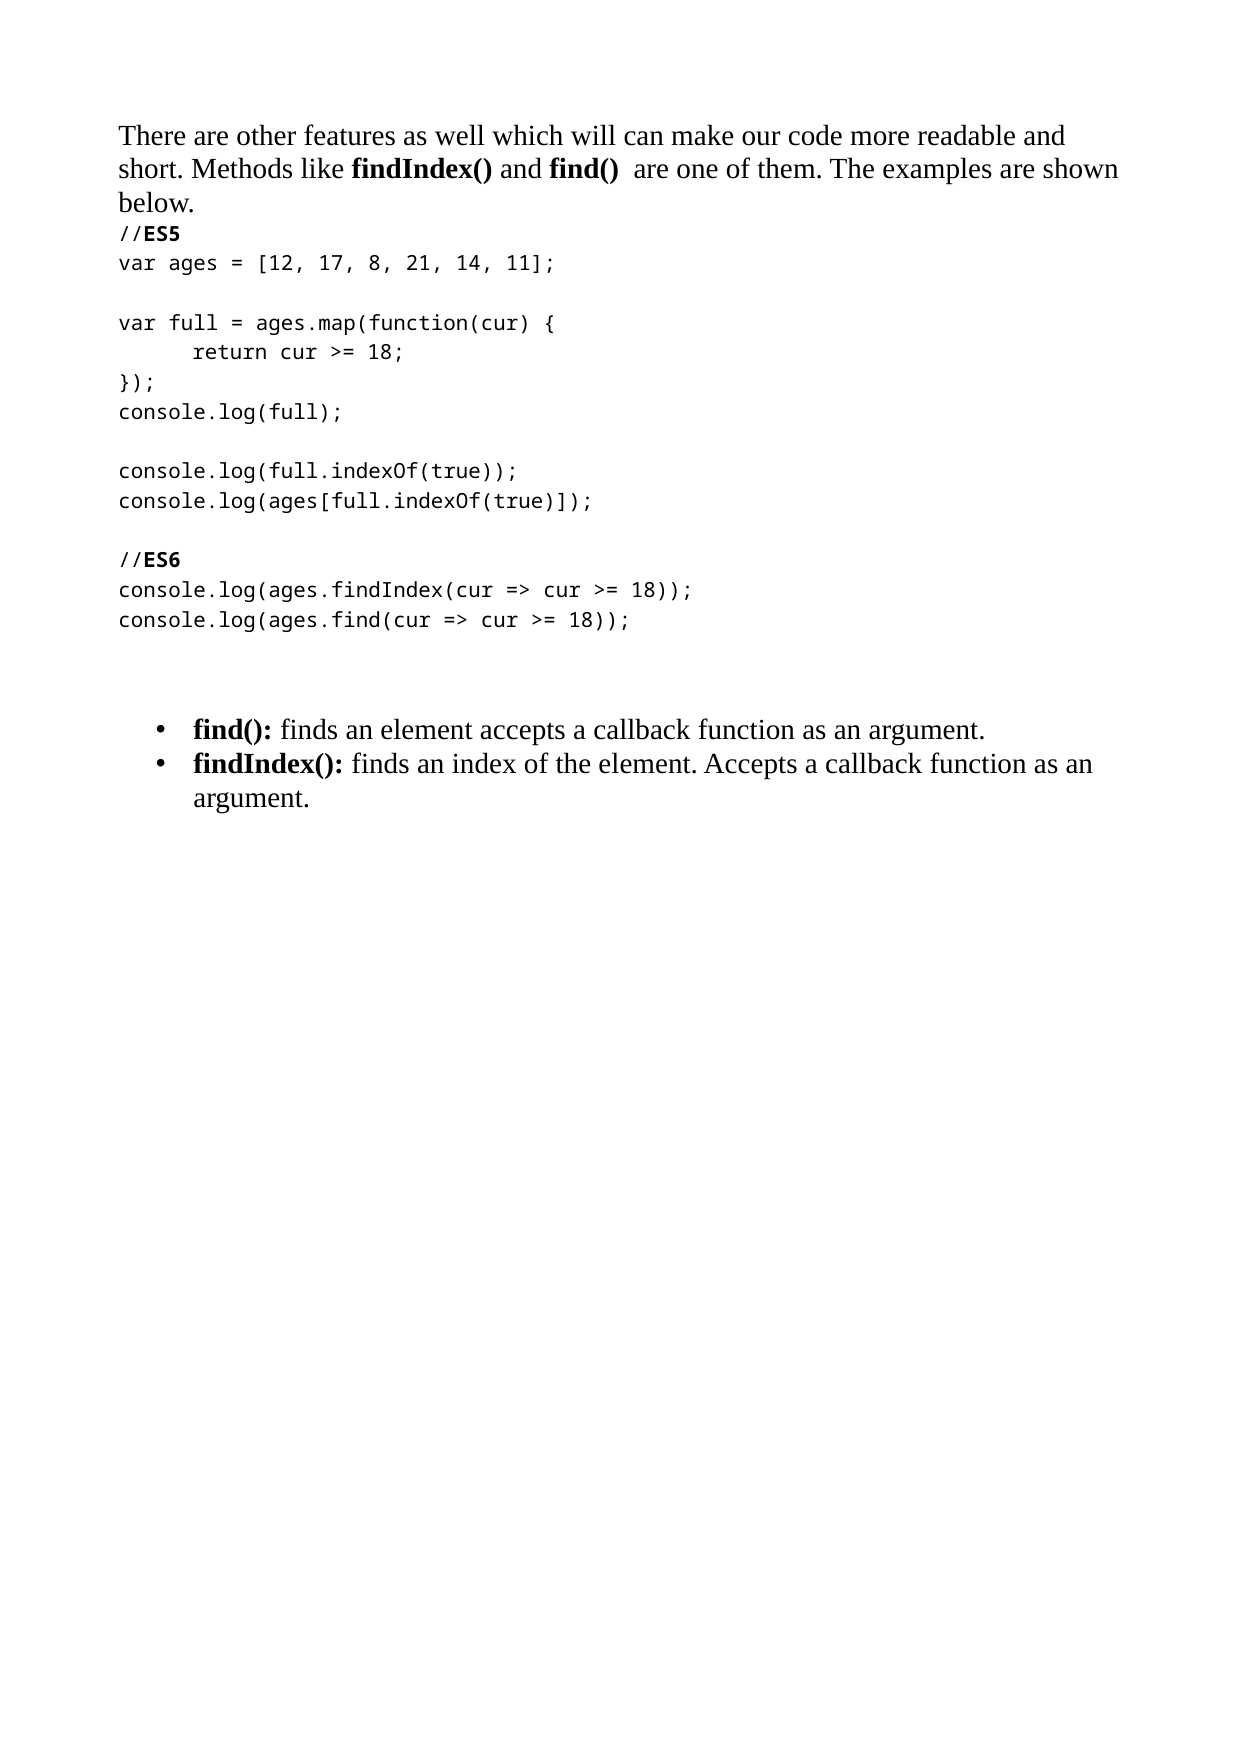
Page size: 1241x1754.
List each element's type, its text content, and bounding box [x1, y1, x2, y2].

text There are other features as well which will can make our code more readable and short. Methods like findIndex() and find() are one of them. The examples are shown below. [118, 118, 1122, 219]
list find(): finds an element accepts a callback function as an argument. [156, 712, 1122, 746]
text console.log(full.indexOf(true)); [118, 455, 1122, 485]
text var full = ages.map(function(cur) { [118, 307, 1122, 336]
text console.log(ages.findIndex(cur => cur >= 18)); [118, 574, 1122, 603]
text }); [118, 366, 1122, 396]
text console.log(ages.find(cur => cur >= 18)); [118, 603, 1122, 633]
text console.log(ages[full.indexOf(true)]); [118, 485, 1122, 514]
text return cur >= 18; [118, 336, 1122, 366]
text var ages = [12, 17, 8, 21, 14, 11]; [118, 247, 1122, 277]
text console.log(full); [118, 396, 1122, 425]
text //ES5 [118, 219, 1122, 247]
text //ES6 [118, 544, 1122, 574]
list findIndex(): finds an index of the element. Accepts a callback function as an argument. [156, 746, 1122, 813]
